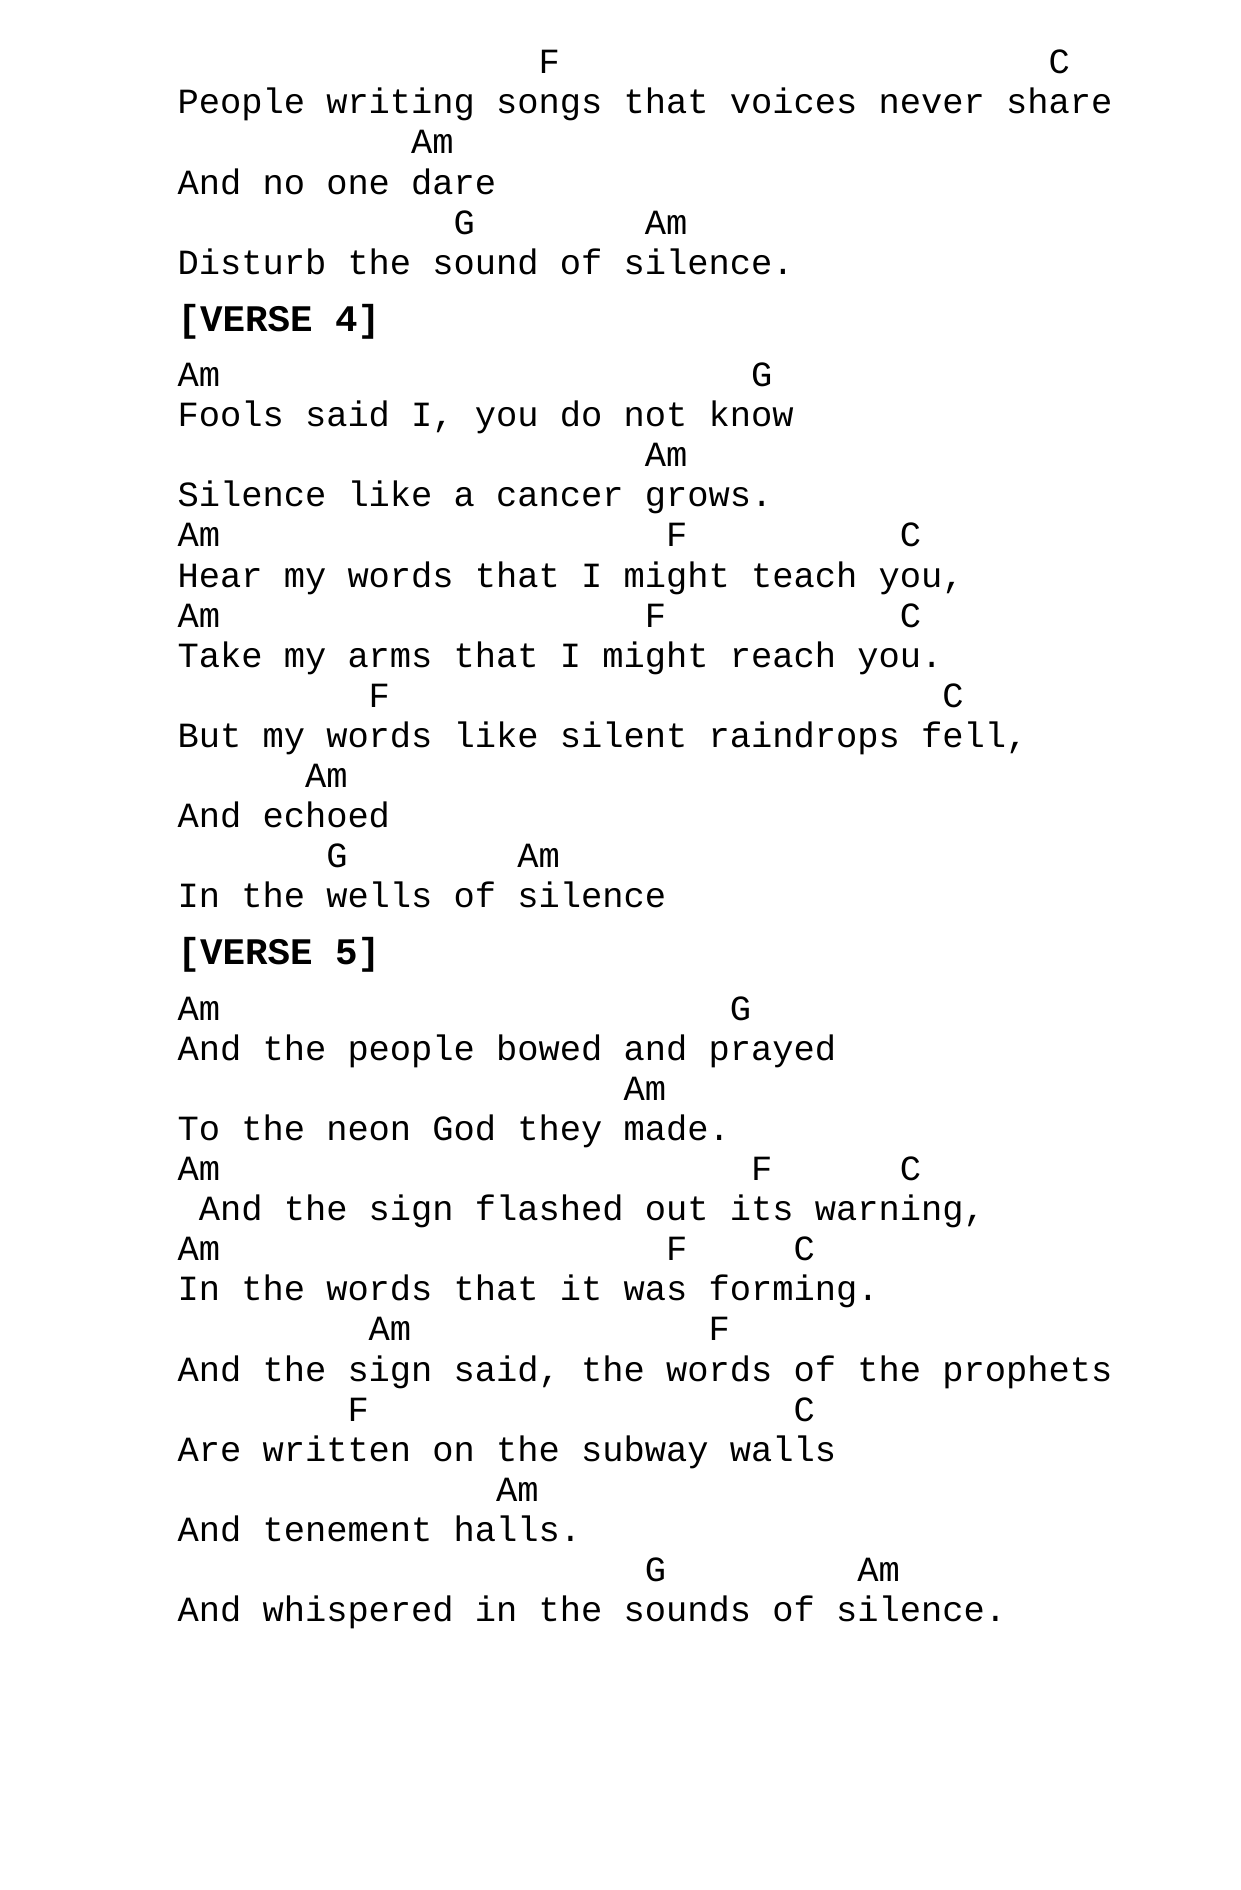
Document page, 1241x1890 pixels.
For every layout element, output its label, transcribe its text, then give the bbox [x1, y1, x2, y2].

text In the words that it was forming. [177, 1271, 1196, 1311]
text Am F C [177, 598, 1196, 638]
text And no one dare [177, 164, 1196, 205]
text G Am [177, 205, 1196, 245]
text And the sign flashed out its warning, [177, 1191, 1196, 1231]
text Am [177, 1472, 1196, 1512]
text G Am [177, 1552, 1196, 1592]
text Am F C [177, 517, 1196, 557]
text And echoed [177, 798, 1196, 838]
text F C [177, 1392, 1196, 1432]
subtitle [VERSE 5] [177, 933, 1196, 976]
text In the wells of silence [177, 878, 1196, 918]
text Silence like a cancer grows. [177, 477, 1196, 517]
text F C [177, 44, 1196, 84]
text Am F [177, 1311, 1196, 1351]
text Am [177, 1071, 1196, 1111]
text F C [177, 678, 1196, 718]
text Am [177, 124, 1196, 164]
text Disturb the sound of silence. [177, 245, 1196, 285]
text Am G [177, 357, 1196, 397]
text Am F C [177, 1231, 1196, 1271]
text People writing songs that voices never share [177, 84, 1196, 124]
text Am [177, 437, 1196, 477]
text And the sign said, the words of the prophets [177, 1351, 1196, 1392]
text Am [177, 758, 1196, 798]
text To the neon God they made. [177, 1111, 1196, 1151]
text And the people bowed and prayed [177, 1031, 1196, 1071]
text But my words like silent raindrops fell, [177, 718, 1196, 758]
text Hear my words that I might teach you, [177, 557, 1196, 598]
text G Am [177, 838, 1196, 878]
text Take my arms that I might reach you. [177, 638, 1196, 678]
text And tenement halls. [177, 1512, 1196, 1552]
text Are written on the subway walls [177, 1432, 1196, 1472]
text Fools said I, you do not know [177, 397, 1196, 437]
text Am G [177, 991, 1196, 1031]
text And whispered in the sounds of silence. [177, 1592, 1196, 1632]
text Am F C [177, 1151, 1196, 1191]
subtitle [VERSE 4] [177, 300, 1196, 342]
